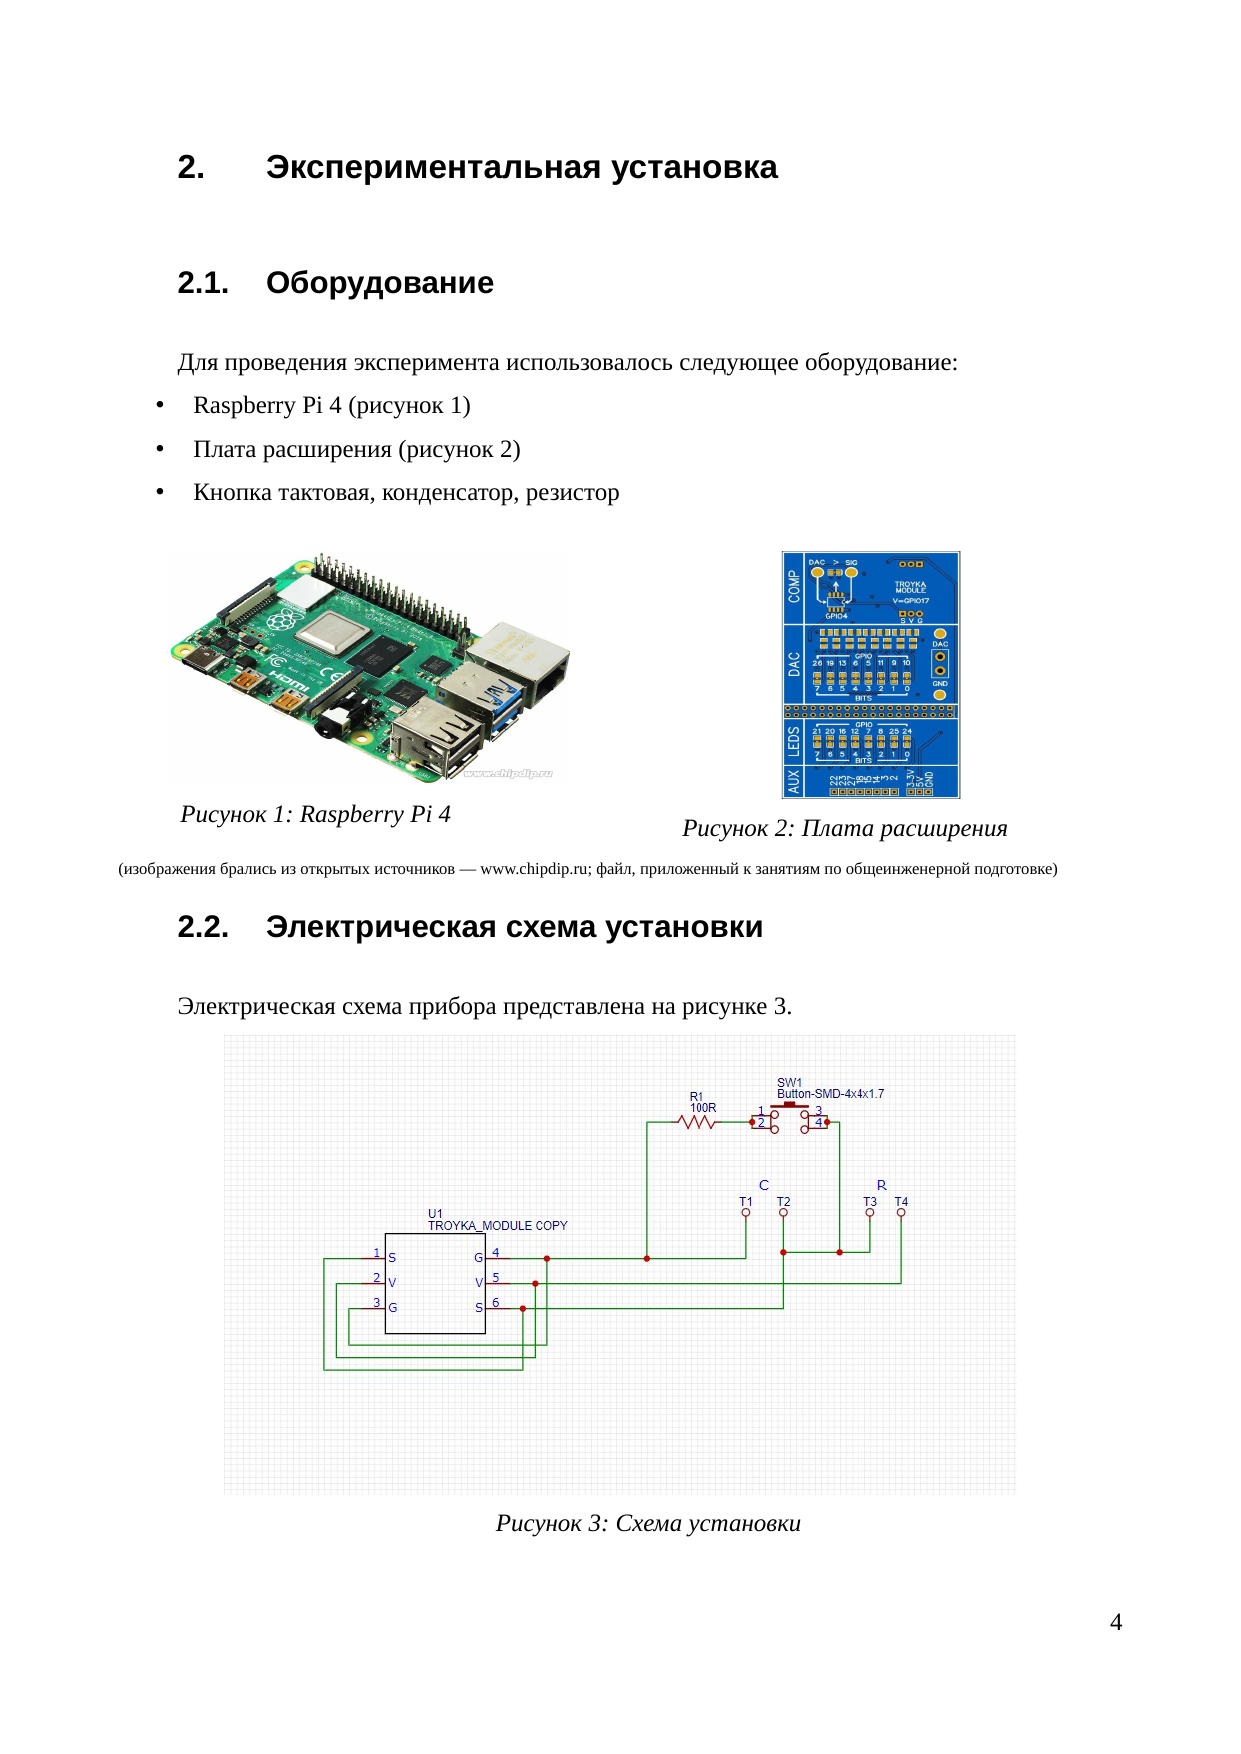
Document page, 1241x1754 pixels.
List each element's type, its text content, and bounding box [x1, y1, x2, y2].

list Raspberry Pi 4 (рисунок 1) [156, 391, 1122, 419]
text Электрическая схема прибора представлена на рисунке 3. [118, 991, 1122, 1020]
list Плата расширения (рисунок 2) [156, 434, 1122, 462]
subtitle Электрическая схема установки [118, 908, 1122, 944]
table_header Рисунок 2: Плата расширения [620, 520, 1122, 859]
text (изображения брались из открытых источников — www.chipdip.ru; файл, приложенный к занятиям по общеинженерной подготовке) [118, 859, 1122, 878]
text Рисунок 3: Схема установки [118, 1034, 1122, 1537]
subtitle Экспериментальная установка [118, 148, 1122, 186]
picture [781, 551, 961, 799]
text Для проведения эксперимента использовалось следующее оборудование: [118, 347, 1122, 376]
picture [168, 551, 570, 785]
picture [223, 1034, 1017, 1495]
subtitle Оборудование [118, 264, 1122, 300]
list Кнопка тактовая, конденсатор, резистор [156, 477, 1122, 506]
table_header Рисунок 1: Raspberry Pi 4 [118, 520, 620, 859]
